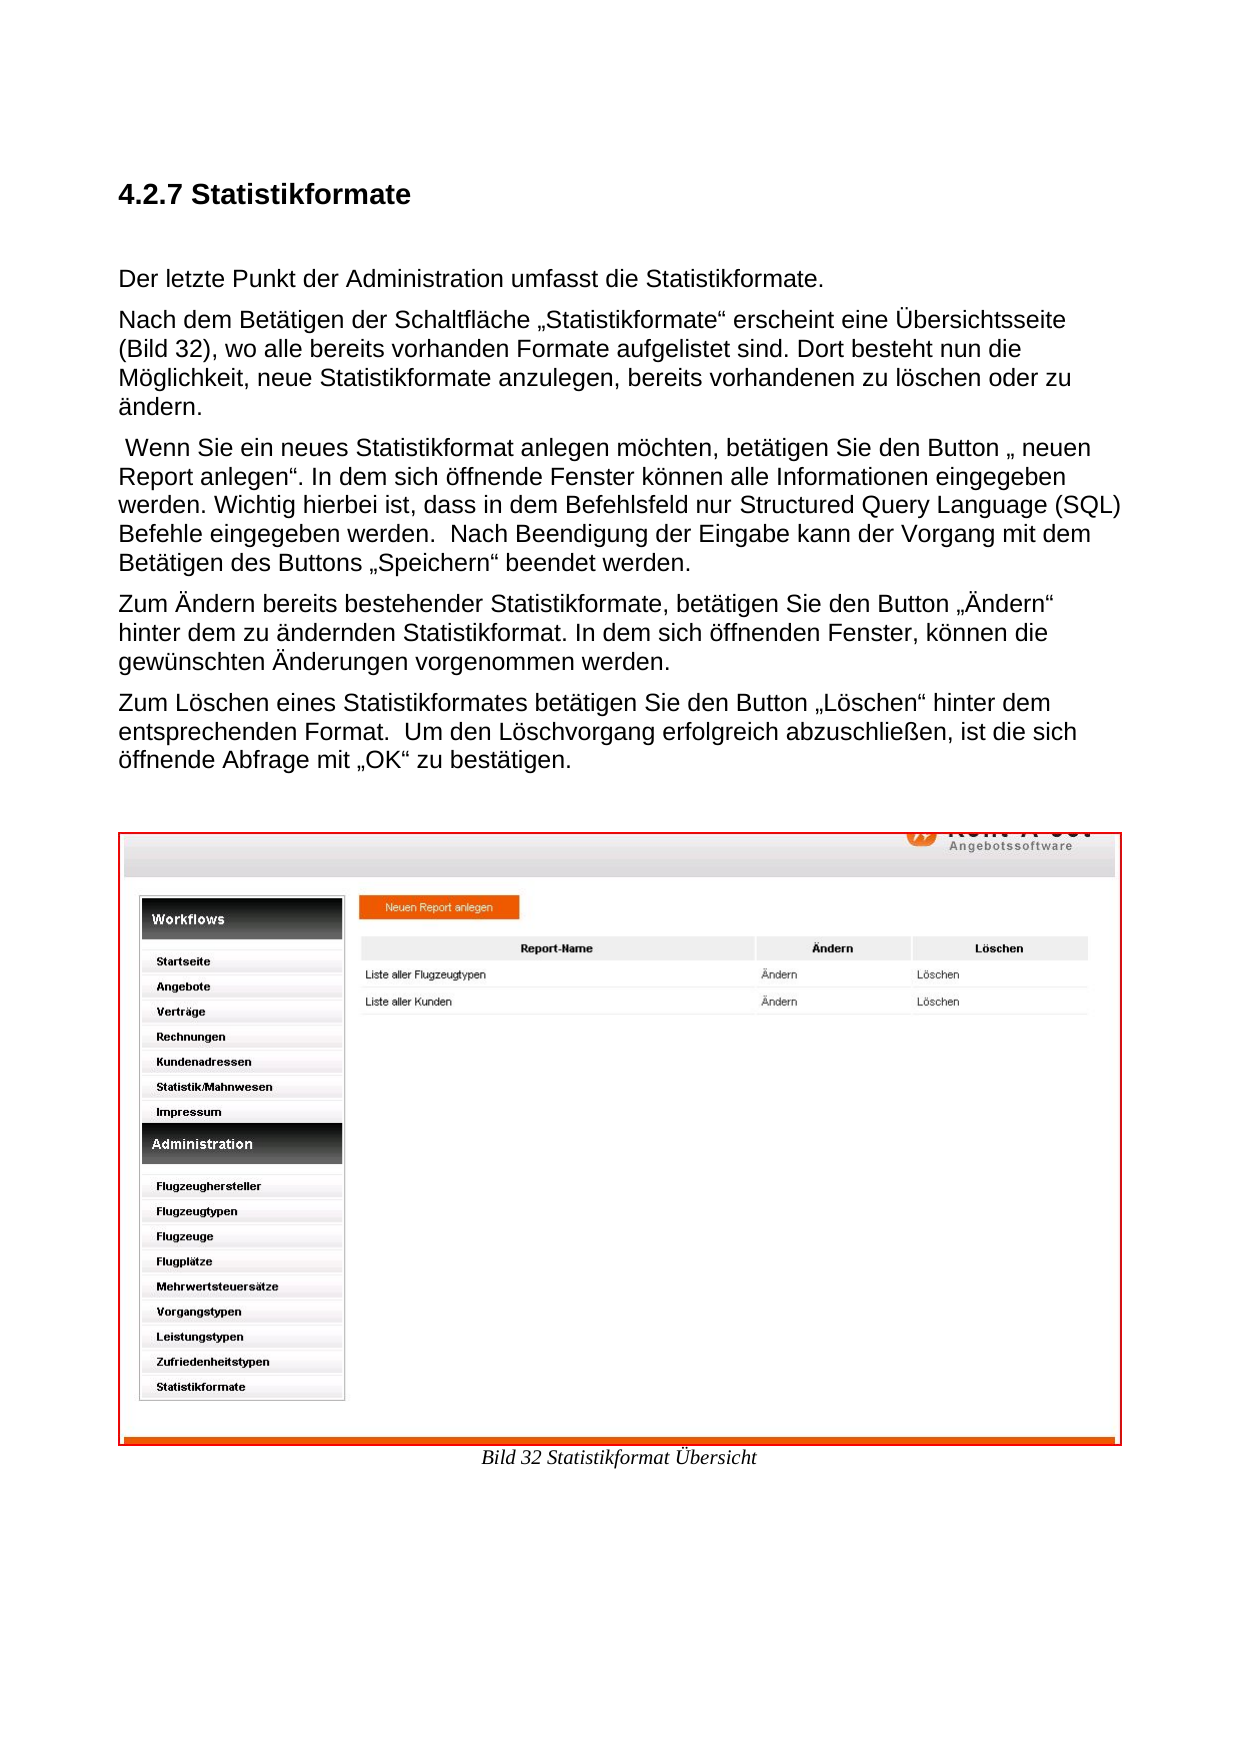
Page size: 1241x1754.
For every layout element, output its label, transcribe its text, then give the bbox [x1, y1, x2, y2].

text Zum Ändern bereits bestehender Statistikformate, betätigen Sie den Button „Ändern“ hinter dem zu ändernden Statistikformat. In dem sich öffnenden Fenster, können die gewünschten Änderungen vorgenommen werden. [118, 589, 1122, 675]
subtitle 4.2.7 Statistikformate [118, 177, 1122, 210]
text Zum Löschen eines Statistikformates betätigen Sie den Button „Löschen“ hinter dem entsprechenden Format. Um den Löschvorgang erfolgreich abzuschließen, ist die sich öffnende Abfrage mit „OK“ zu bestätigen. [118, 688, 1122, 774]
text Bild 32 Statistikformat Übersicht [118, 1446, 1122, 1469]
picture [118, 832, 1122, 1446]
text Der letzte Punkt der Administration umfasst die Statistikformate. [118, 264, 1122, 293]
text Nach dem Betätigen der Schaltfläche „Statistikformate“ erscheint eine Übersichtsseite (Bild 32), wo alle bereits vorhanden Formate aufgelistet sind. Dort besteht nun die Möglichkeit, neue Statistikformate anzulegen, bereits vorhandenen zu löschen oder zu ändern. [118, 305, 1122, 420]
text Wenn Sie ein neues Statistikformat anlegen möchten, betätigen Sie den Button „ neuen Report anlegen“. In dem sich öffnende Fenster können alle Informationen eingegeben werden. Wichtig hierbei ist, dass in dem Befehlsfeld nur Structured Query Language (SQL) Befehle eingegeben werden. Nach Beendigung der Eingabe kann der Vorgang mit dem Betätigen des Buttons „Speichern“ beendet werden. [118, 433, 1122, 576]
